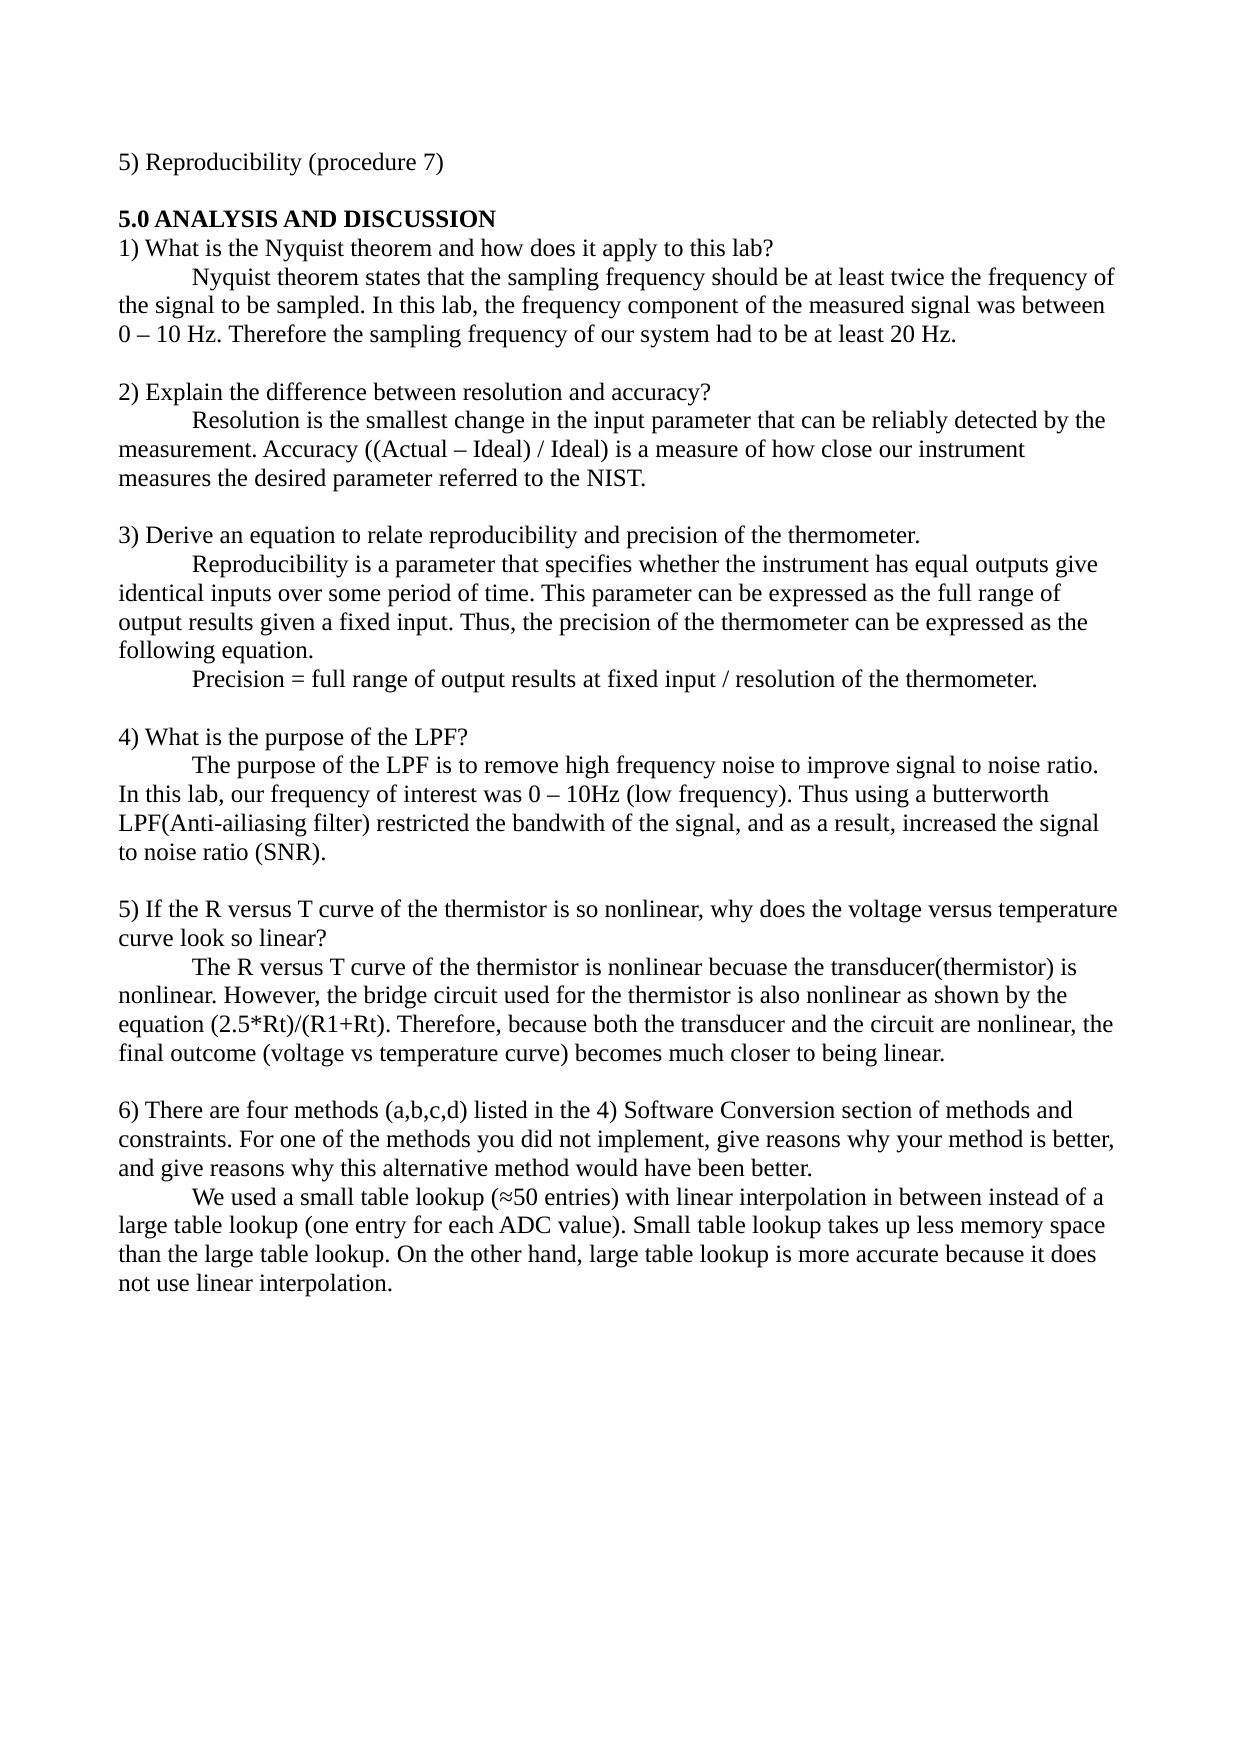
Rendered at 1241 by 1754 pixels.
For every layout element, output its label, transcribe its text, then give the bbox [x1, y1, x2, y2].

text Precision = full range of output results at fixed input / resolution of the thermometer. [118, 664, 1122, 693]
text Nyquist theorem states that the sampling frequency should be at least twice the frequency of the signal to be sampled. In this lab, the frequency component of the measured signal was between 0 – 10 Hz. Therefore the sampling frequency of our system had to be at least 20 Hz. [118, 262, 1122, 348]
text 5) If the R versus T curve of the thermistor is so nonlinear, why does the voltage versus temperature curve look so linear? [118, 894, 1122, 952]
text 5.0 ANALYSIS AND DISCUSSION [118, 204, 1122, 233]
text We used a small table lookup (≈50 entries) with linear interpolation in between instead of a large table lookup (one entry for each ADC value). Small table lookup takes up less memory space than the large table lookup. On the other hand, large table lookup is more accurate because it does not use linear interpolation. [118, 1182, 1122, 1297]
text 5) Reproducibility (procedure 7) [118, 147, 1122, 176]
text Resolution is the smallest change in the input parameter that can be reliably detected by the measurement. Accuracy ((Actual – Ideal) / Ideal) is a measure of how close our instrument measures the desired parameter referred to the NIST. [118, 406, 1122, 492]
text 2) Explain the difference between resolution and accuracy? [118, 377, 1122, 406]
text 3) Derive an equation to relate reproducibility and precision of the thermometer. [118, 521, 1122, 549]
text The purpose of the LPF is to remove high frequency noise to improve signal to noise ratio. In this lab, our frequency of interest was 0 – 10Hz (low frequency). Thus using a butterworth LPF(Anti-ailiasing filter) restricted the bandwith of the signal, and as a result, increased the signal to noise ratio (SNR). [118, 751, 1122, 866]
text 4) What is the purpose of the LPF? [118, 722, 1122, 751]
text The R versus T curve of the thermistor is nonlinear becuase the transducer(thermistor) is nonlinear. However, the bridge circuit used for the thermistor is also nonlinear as shown by the equation (2.5*Rt)/(R1+Rt). Therefore, because both the transducer and the circuit are nonlinear, the final outcome (voltage vs temperature curve) becomes much closer to being linear. [118, 952, 1122, 1067]
text 1) What is the Nyquist theorem and how does it apply to this lab? [118, 233, 1122, 262]
text 6) There are four methods (a,b,c,d) listed in the 4) Software Conversion section of methods and constraints. For one of the methods you did not implement, give reasons why your method is better, and give reasons why this alternative method would have been better. [118, 1096, 1122, 1182]
text Reproducibility is a parameter that specifies whether the instrument has equal outputs give identical inputs over some period of time. This parameter can be expressed as the full range of output results given a fixed input. Thus, the precision of the thermometer can be expressed as the following equation. [118, 549, 1122, 664]
